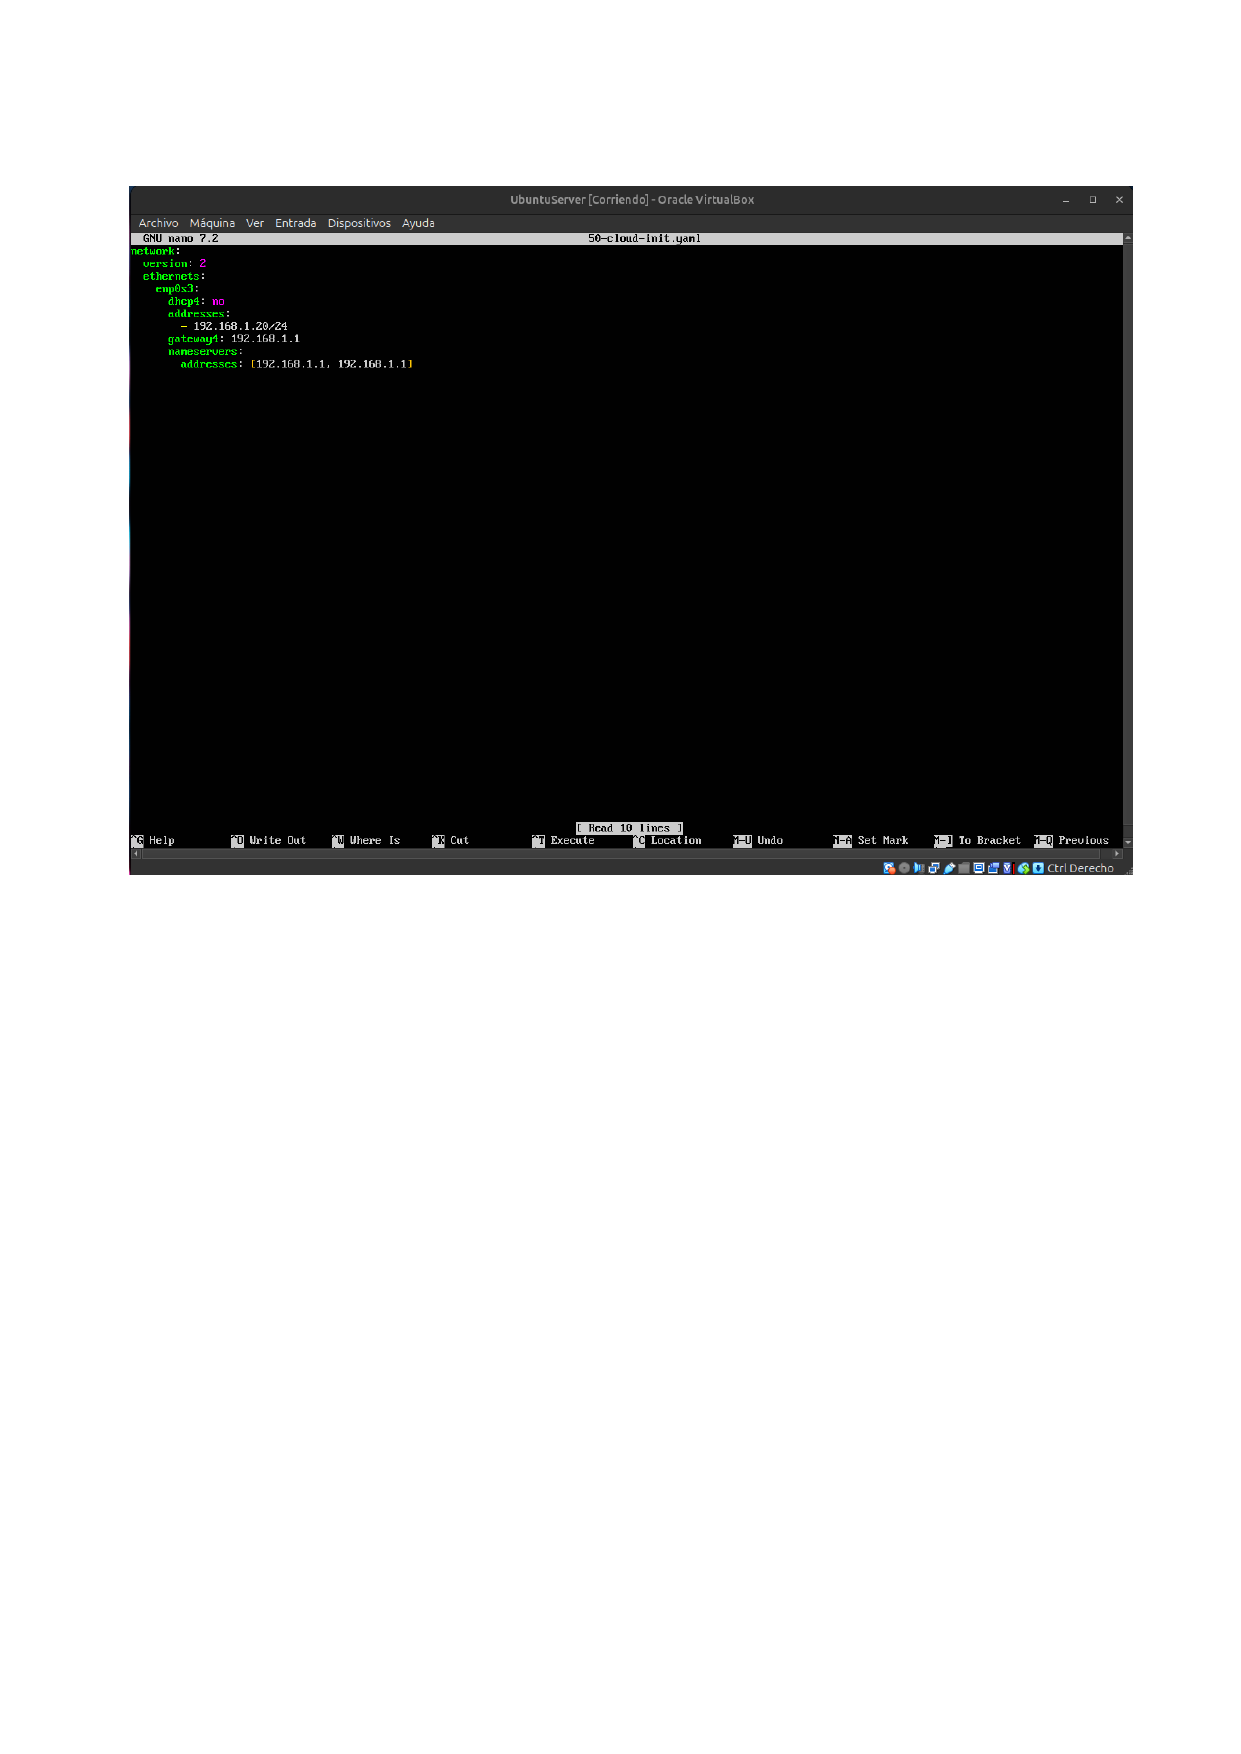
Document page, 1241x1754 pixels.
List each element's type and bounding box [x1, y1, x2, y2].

picture [129, 186, 1133, 875]
